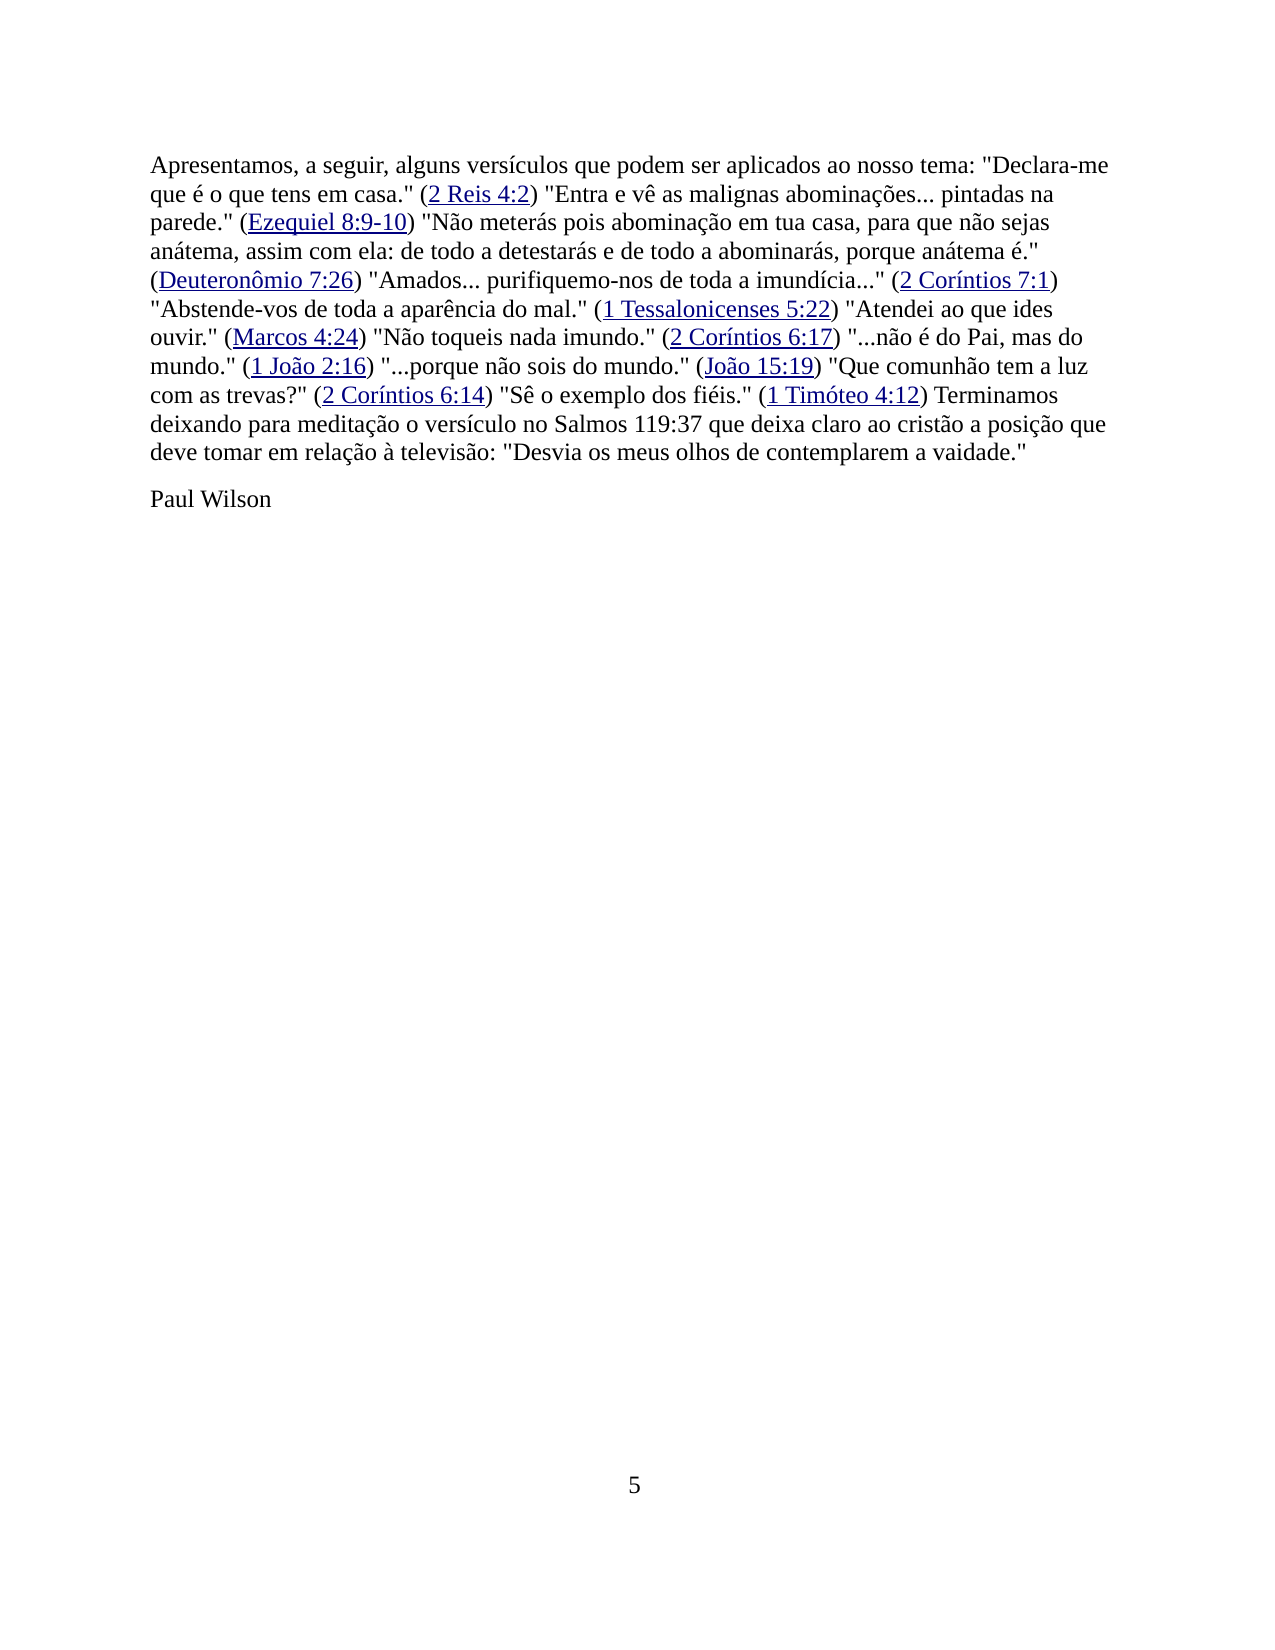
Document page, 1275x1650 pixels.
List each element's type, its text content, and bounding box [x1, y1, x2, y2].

text Paul Wilson [150, 484, 1125, 513]
text Apresentamos, a seguir, alguns versículos que podem ser aplicados ao nosso tema: "Declara-me que é o que tens em casa." (2 Reis 4:2) "Entra e vê as malignas abominações... pintadas na parede." (Ezequiel 8:9-10) "Não meterás pois abominação em tua casa, para que não sejas anátema, assim com ela: de todo a detestarás e de todo a abominarás, porque anátema é." (Deuteronômio 7:26) "Amados... purifiquemo-nos de toda a imundícia..." (2 Coríntios 7:1) "Abstende-vos de toda a aparência do mal." (1 Tessalonicenses 5:22) "Atendei ao que ides ouvir." (Marcos 4:24) "Não toqueis nada imundo." (2 Coríntios 6:17) "...não é do Pai, mas do mundo." (1 João 2:16) "...porque não sois do mundo." (João 15:19) "Que comunhão tem a luz com as trevas?" (2 Coríntios 6:14) "Sê o exemplo dos fiéis." (1 Timóteo 4:12) Terminamos deixando para meditação o versículo no Salmos 119:37 que deixa claro ao cristão a posição que deve tomar em relação à televisão: "Desvia os meus olhos de contemplarem a vaidade." [150, 150, 1125, 466]
